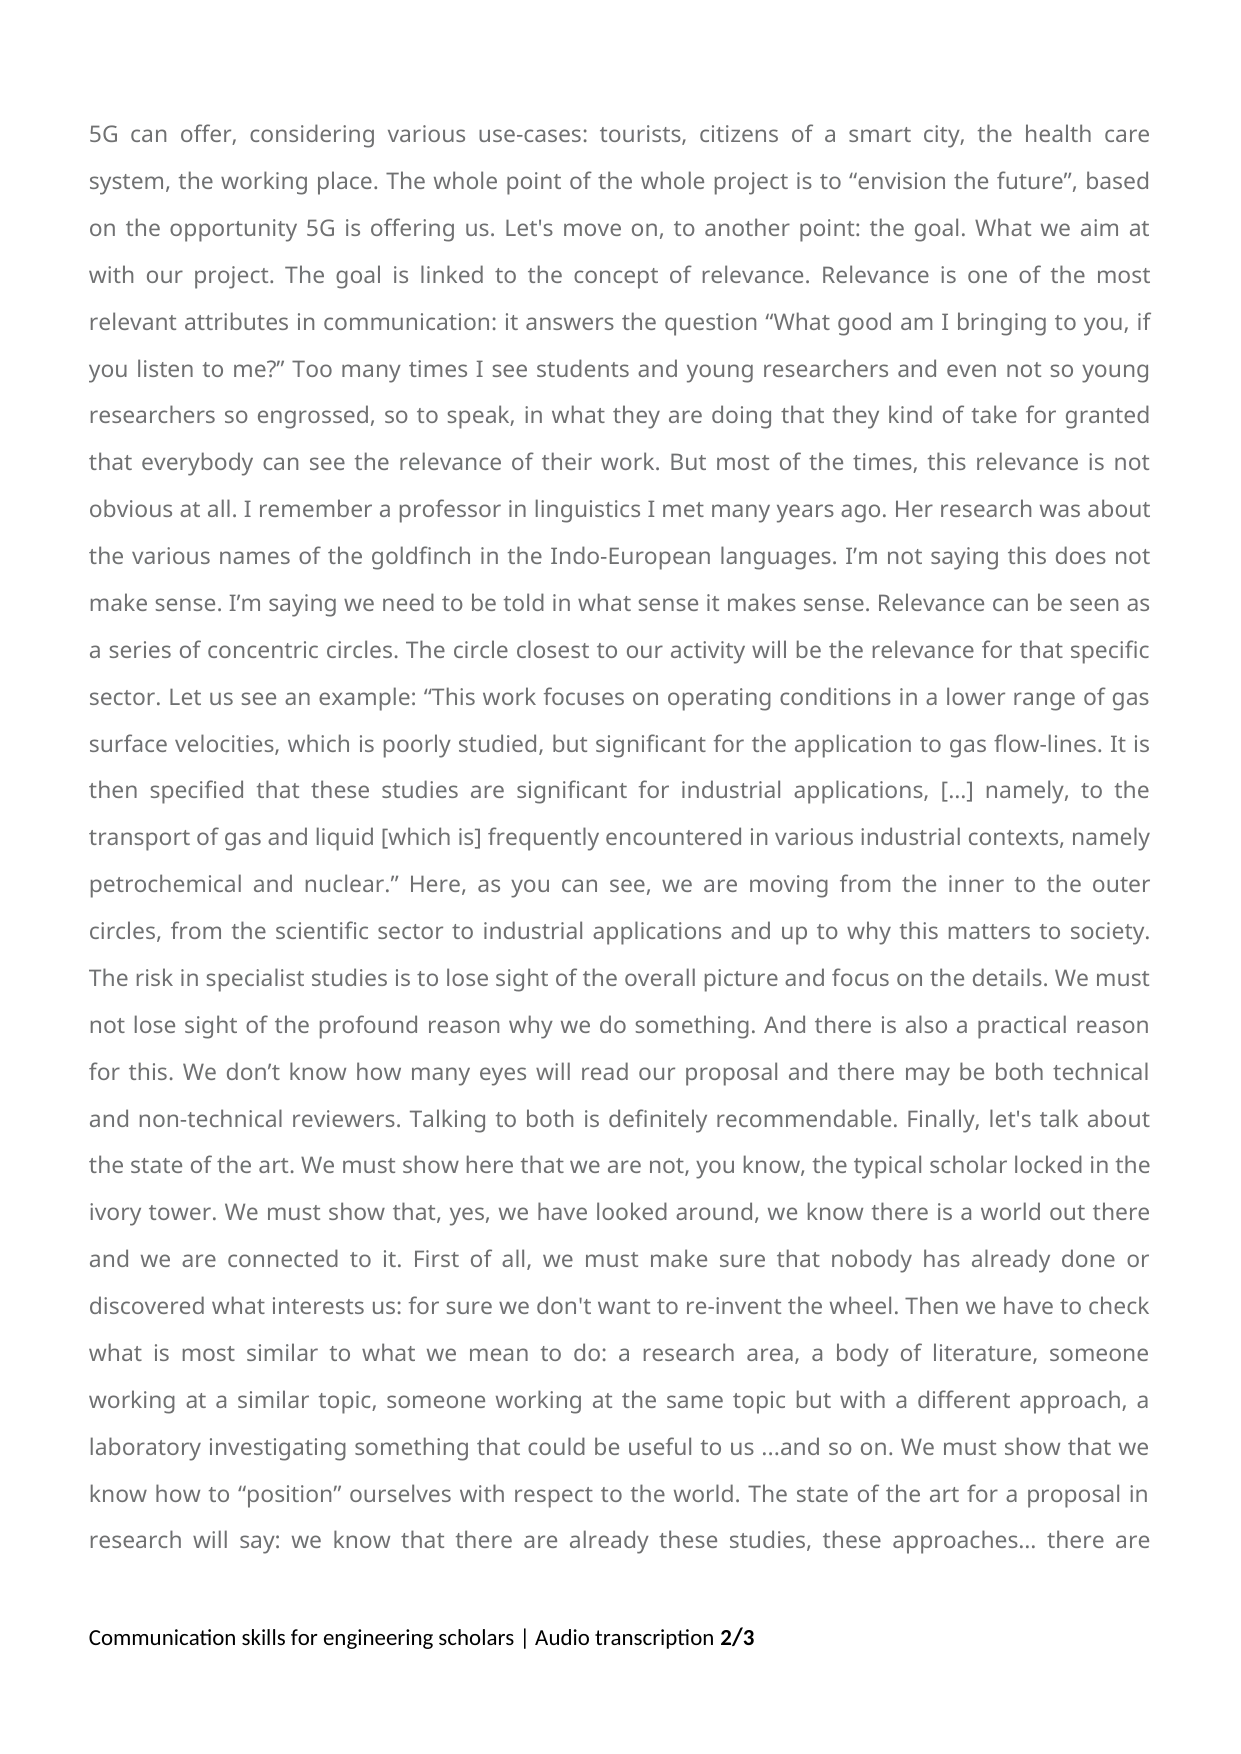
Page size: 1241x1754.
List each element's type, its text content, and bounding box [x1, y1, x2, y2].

text 5G can offer, considering various use-cases: tourists, citizens of a smart city, the health care system, the working place. The whole point of the whole project is to “envision the future”, based on the opportunity 5G is offering us. Let's move on, to another point: the goal. What we aim at with our project. The goal is linked to the concept of relevance. Relevance is one of the most relevant attributes in communication: it answers the question “What good am I bringing to you, if you listen to me?” Too many times I see students and young researchers and even not so young researchers so engrossed, so to speak, in what they are doing that they kind of take for granted that everybody can see the relevance of their work. But most of the times, this relevance is not obvious at all. I remember a professor in linguistics I met many years ago. Her research was about the various names of the goldfinch in the Indo-European languages. I’m not saying this does not make sense. I’m saying we need to be told in what sense it makes sense. Relevance can be seen as a series of concentric circles. The circle closest to our activity will be the relevance for that specific sector. Let us see an example: “This work focuses on operating conditions in a lower range of gas surface velocities, which is poorly studied, but significant for the application to gas flow-lines. It is then specified that these studies are significant for industrial applications, […] namely, to the transport of gas and liquid [which is] frequently encountered in various industrial contexts, namely petrochemical and nuclear.” Here, as you can see, we are moving from the inner to the outer circles, from the scientific sector to industrial applications and up to why this matters to society. The risk in specialist studies is to lose sight of the overall picture and focus on the details. We must not lose sight of the profound reason why we do something. And there is also a practical reason for this. We don’t know how many eyes will read our proposal and there may be both technical and non-technical reviewers. Talking to both is definitely recommendable. Finally, let's talk about the state of the art. We must show here that we are not, you know, the typical scholar locked in the ivory tower. We must show that, yes, we have looked around, we know there is a world out there and we are connected to it. First of all, we must make sure that nobody has already done or discovered what interests us: for sure we don't want to re-invent the wheel. Then we have to check what is most similar to what we mean to do: a research area, a body of literature, someone working at a similar topic, someone working at the same topic but with a different approach, a laboratory investigating something that could be useful to us ...and so on. We must show that we know how to “position” ourselves with respect to the world. The state of the art for a proposal in research will say: we know that there are already these studies, these approaches… there are [89, 118, 1152, 1556]
